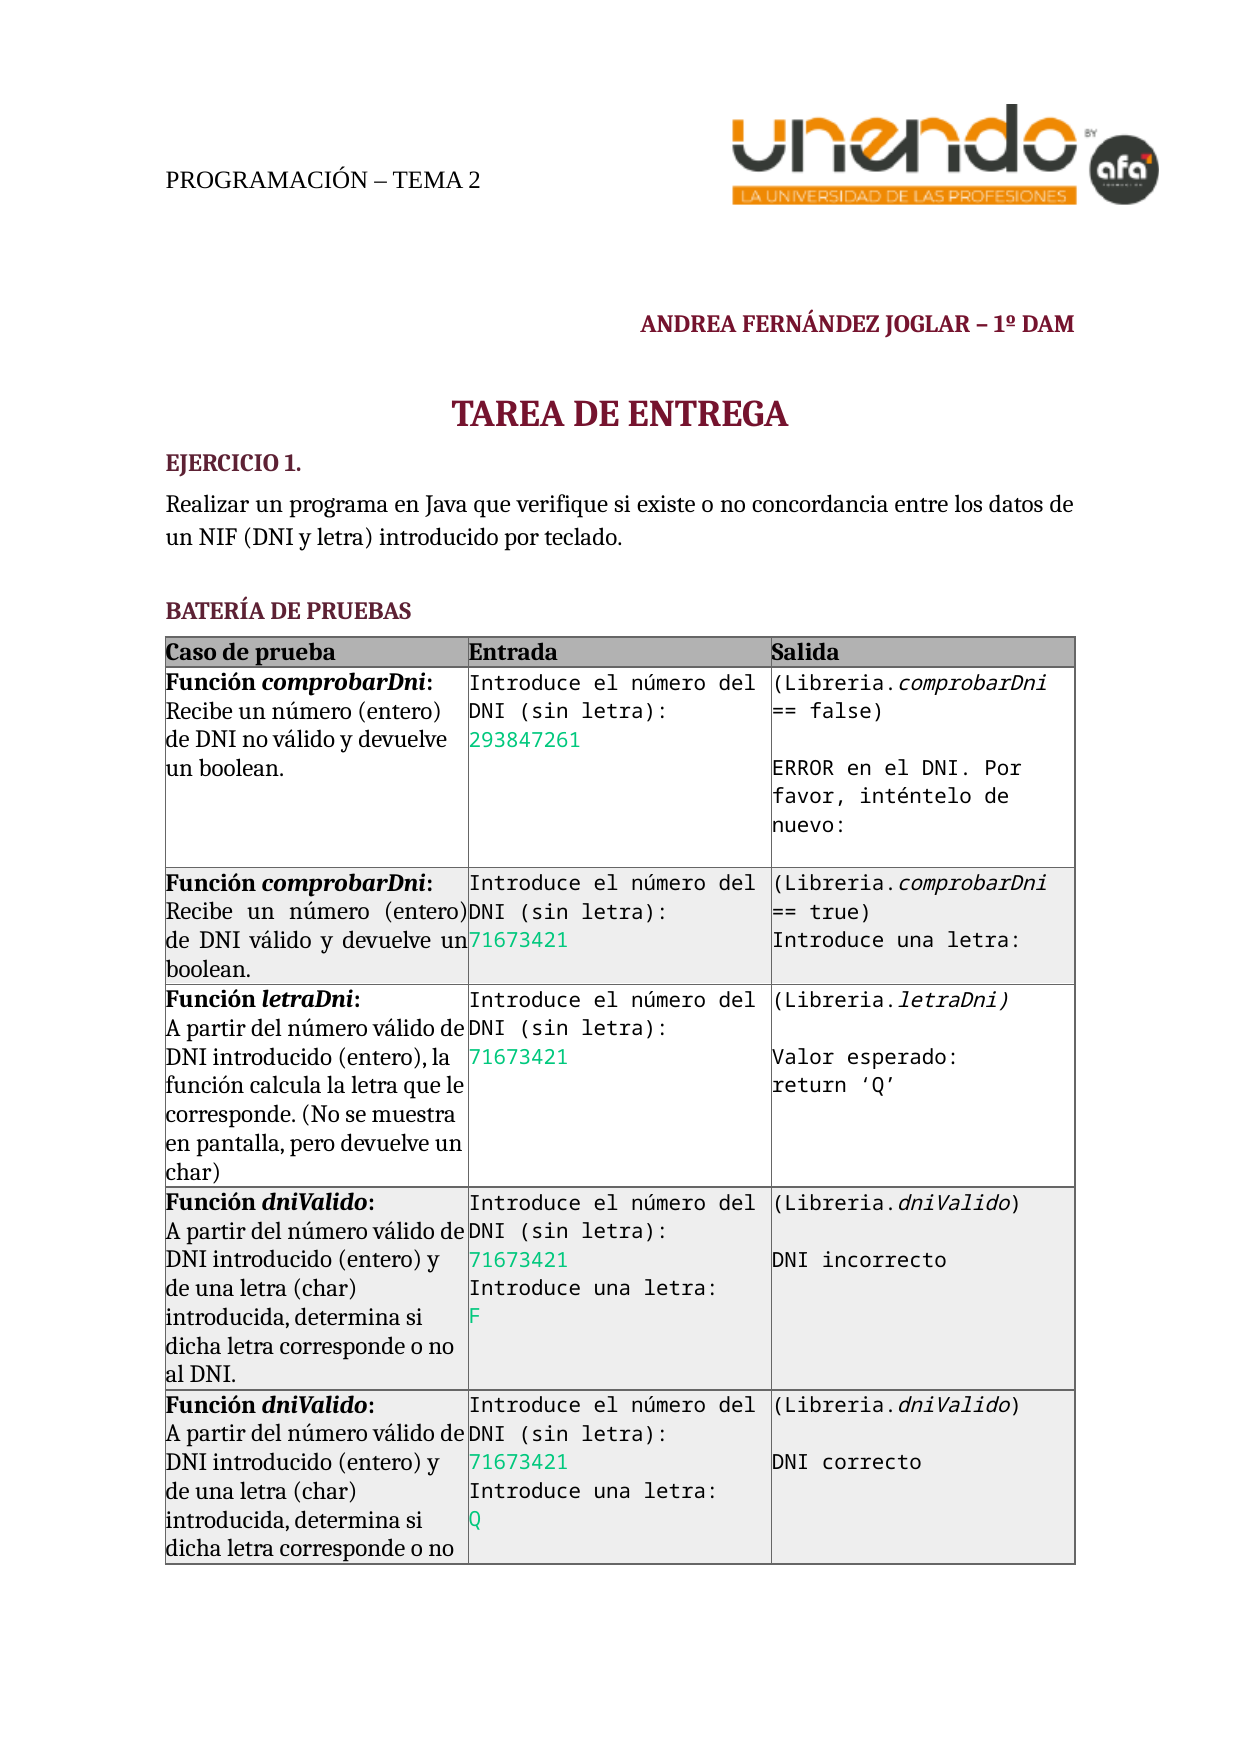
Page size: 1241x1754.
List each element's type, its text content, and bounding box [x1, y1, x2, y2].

table_cell Función dniValido: A partir del número válido de DNI introducido (entero) y de una letra (char) introducida, determina si dicha letra corresponde o no [166, 1391, 468, 1563]
table_cell Introduce el número del DNI (sin letra): 71673421 [469, 985, 771, 1186]
table_cell Función comprobarDni: Recibe un número (entero) de DNI no válido y devuelve un boolean. [166, 668, 468, 867]
table_cell Función dniValido: A partir del número válido de DNI introducido (entero) y de una letra (char) introducida, determina si dicha letra corresponde o no al DNI. [166, 1188, 468, 1389]
table_cell Función letraDni: A partir del número válido de DNI introducido (entero), la función calcula la letra que le corresponde. (No se muestra en pantalla, pero devuelve un char) [166, 985, 468, 1186]
table_cell Introduce el número del DNI (sin letra): 71673421 Introduce una letra: F [469, 1188, 771, 1389]
text BATERÍA DE PRUEBAS [165, 597, 1075, 626]
picture [725, 104, 1159, 212]
table_header Entrada [469, 638, 771, 666]
table_cell Función comprobarDni: Recibe un número (entero) de DNI válido y devuelve un boolean. [166, 868, 468, 983]
table_cell Introduce el número del DNI (sin letra): 71673421 [469, 868, 771, 983]
subtitle TAREA DE ENTREGA [165, 392, 1075, 436]
table_cell Introduce el número del DNI (sin letra): 293847261 [469, 668, 771, 867]
text EJERCICIO 1. [165, 448, 1075, 477]
table_header Salida [772, 638, 1074, 666]
table_cell (Libreria.letraDni) Valor esperado: return ‘Q’ [772, 985, 1074, 1186]
table_cell (Libreria.comprobarDni == true) Introduce una letra: [772, 868, 1074, 983]
table_cell (Libreria.dniValido) DNI correcto [772, 1391, 1074, 1563]
table_cell Introduce el número del DNI (sin letra): 71673421 Introduce una letra: Q [469, 1391, 771, 1563]
text ANDREA FERNÁNDEZ JOGLAR – 1º DAM [165, 310, 1075, 338]
table_header Caso de prueba [166, 638, 468, 666]
table_cell (Libreria.comprobarDni == false) ERROR en el DNI. Por favor, inténtelo de nuevo: [772, 668, 1074, 867]
table_cell (Libreria.dniValido) DNI incorrecto [772, 1188, 1074, 1389]
text Realizar un programa en Java que verifique si existe o no concordancia entre los datos de un NIF (DNI y letra) introducido por teclado. [165, 490, 1075, 551]
